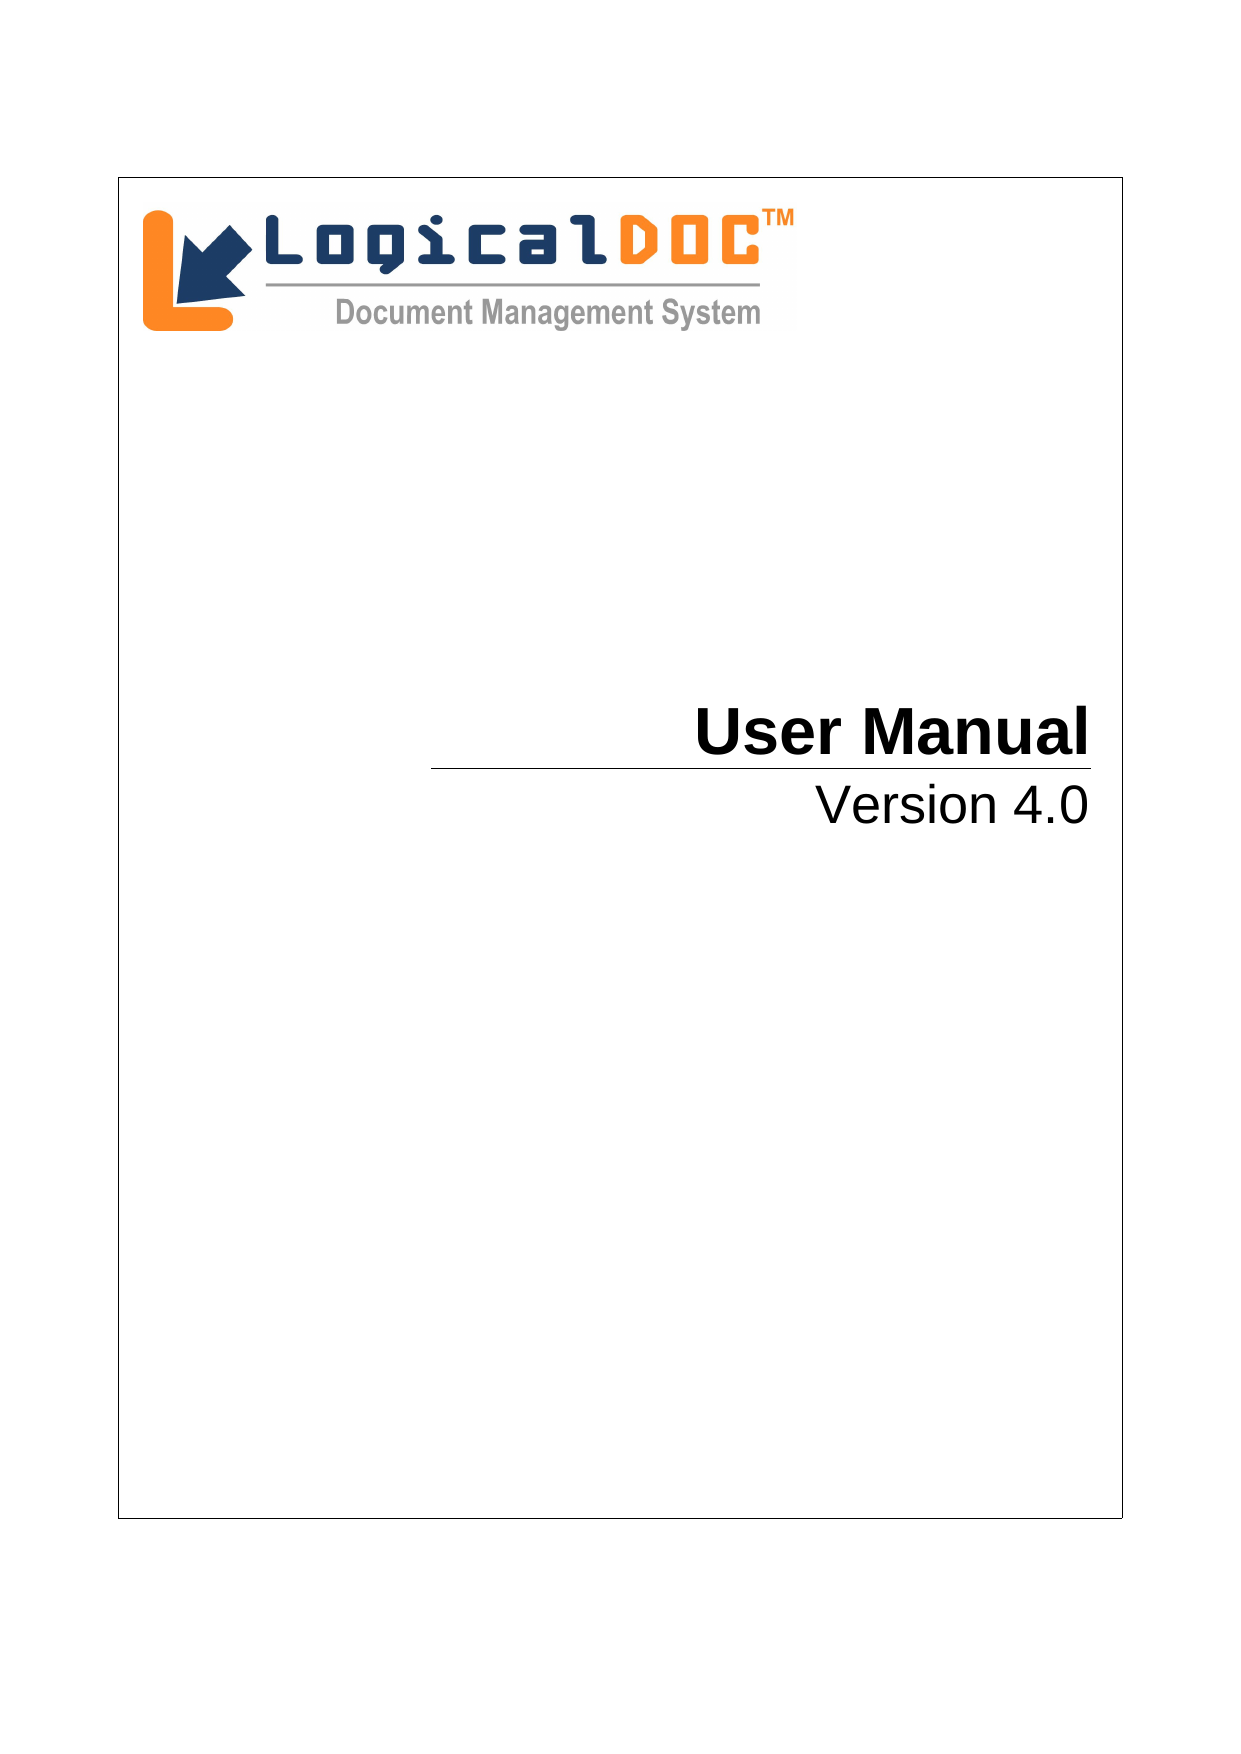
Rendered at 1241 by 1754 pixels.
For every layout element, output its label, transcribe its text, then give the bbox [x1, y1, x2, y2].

picture [143, 202, 797, 331]
text Version 4.0 [122, 774, 1089, 835]
title User Manual [431, 694, 1091, 768]
